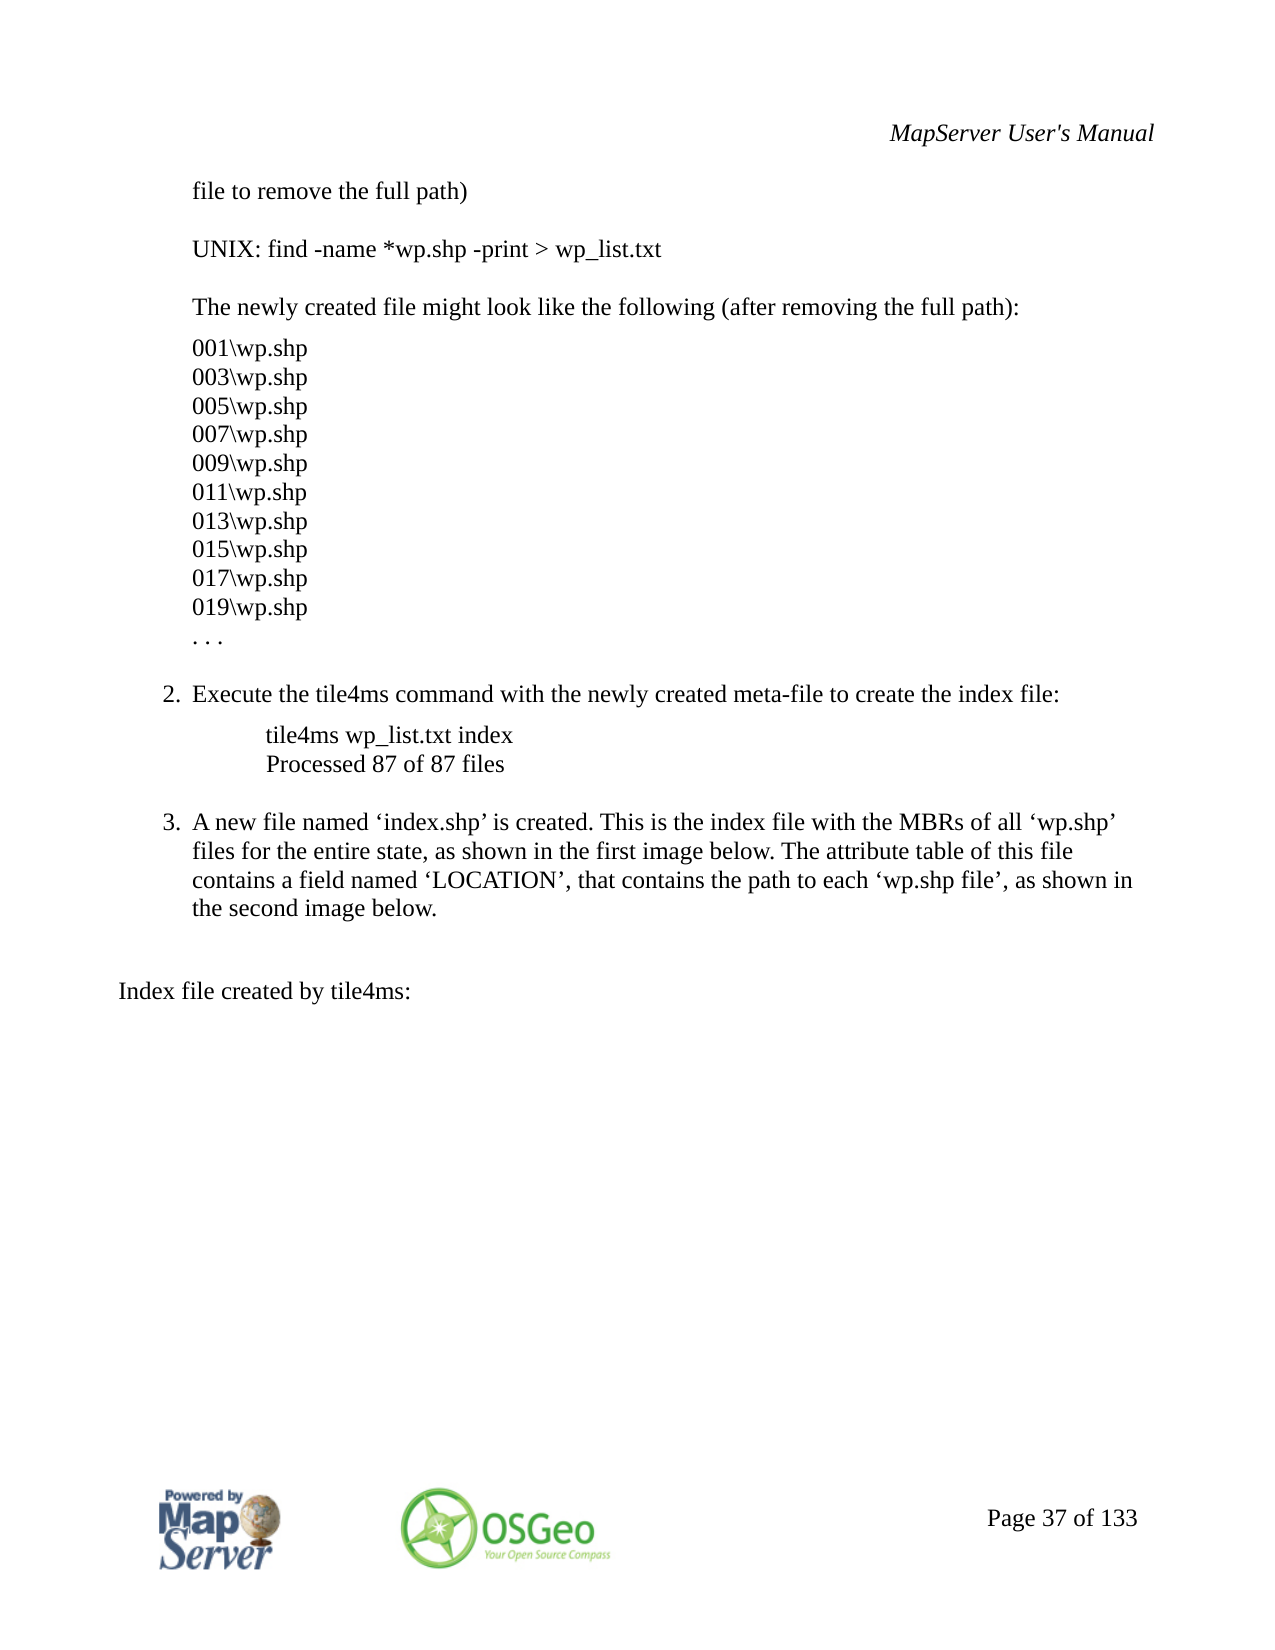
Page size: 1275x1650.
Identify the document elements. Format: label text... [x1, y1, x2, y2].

list 007\wp.shp [162, 362, 1157, 391]
list 005\wp.shp [162, 333, 1157, 362]
text Index file created by tile4ms: [118, 918, 1157, 947]
picture [158, 1489, 283, 1571]
list Execute the tile4ms command with the newly created meta-file to create the index file: [162, 622, 1157, 650]
list A new file named ‘index.shp’ is created. This is the index file with the MBRs of all ‘wp.shp’ files for the entire state, as shown in the first image below. The attribute table of this file contains a field named ‘LOCATION’, that contains the path to each ‘wp.shp file’, as shown in the second image below. [162, 750, 1157, 865]
list 001\wp.shp [162, 276, 1157, 304]
list 011\wp.shp [162, 419, 1157, 448]
list . . . [162, 563, 1157, 592]
list tile4ms wp_list.txt index [236, 663, 1157, 692]
list The newly created file might look like the following (after removing the full path): [162, 234, 1157, 263]
list 003\wp.shp [162, 304, 1157, 333]
list 013\wp.shp [162, 448, 1157, 477]
list Processed 87 of 87 files [162, 692, 1157, 720]
list 009\wp.shp [162, 391, 1157, 419]
list 017\wp.shp [162, 506, 1157, 534]
list 015\wp.shp [162, 477, 1157, 506]
picture [377, 1473, 624, 1589]
list UNIX: find -name *wp.shp -print > wp_list.txt [162, 176, 1157, 205]
list 019\wp.shp [162, 534, 1157, 563]
